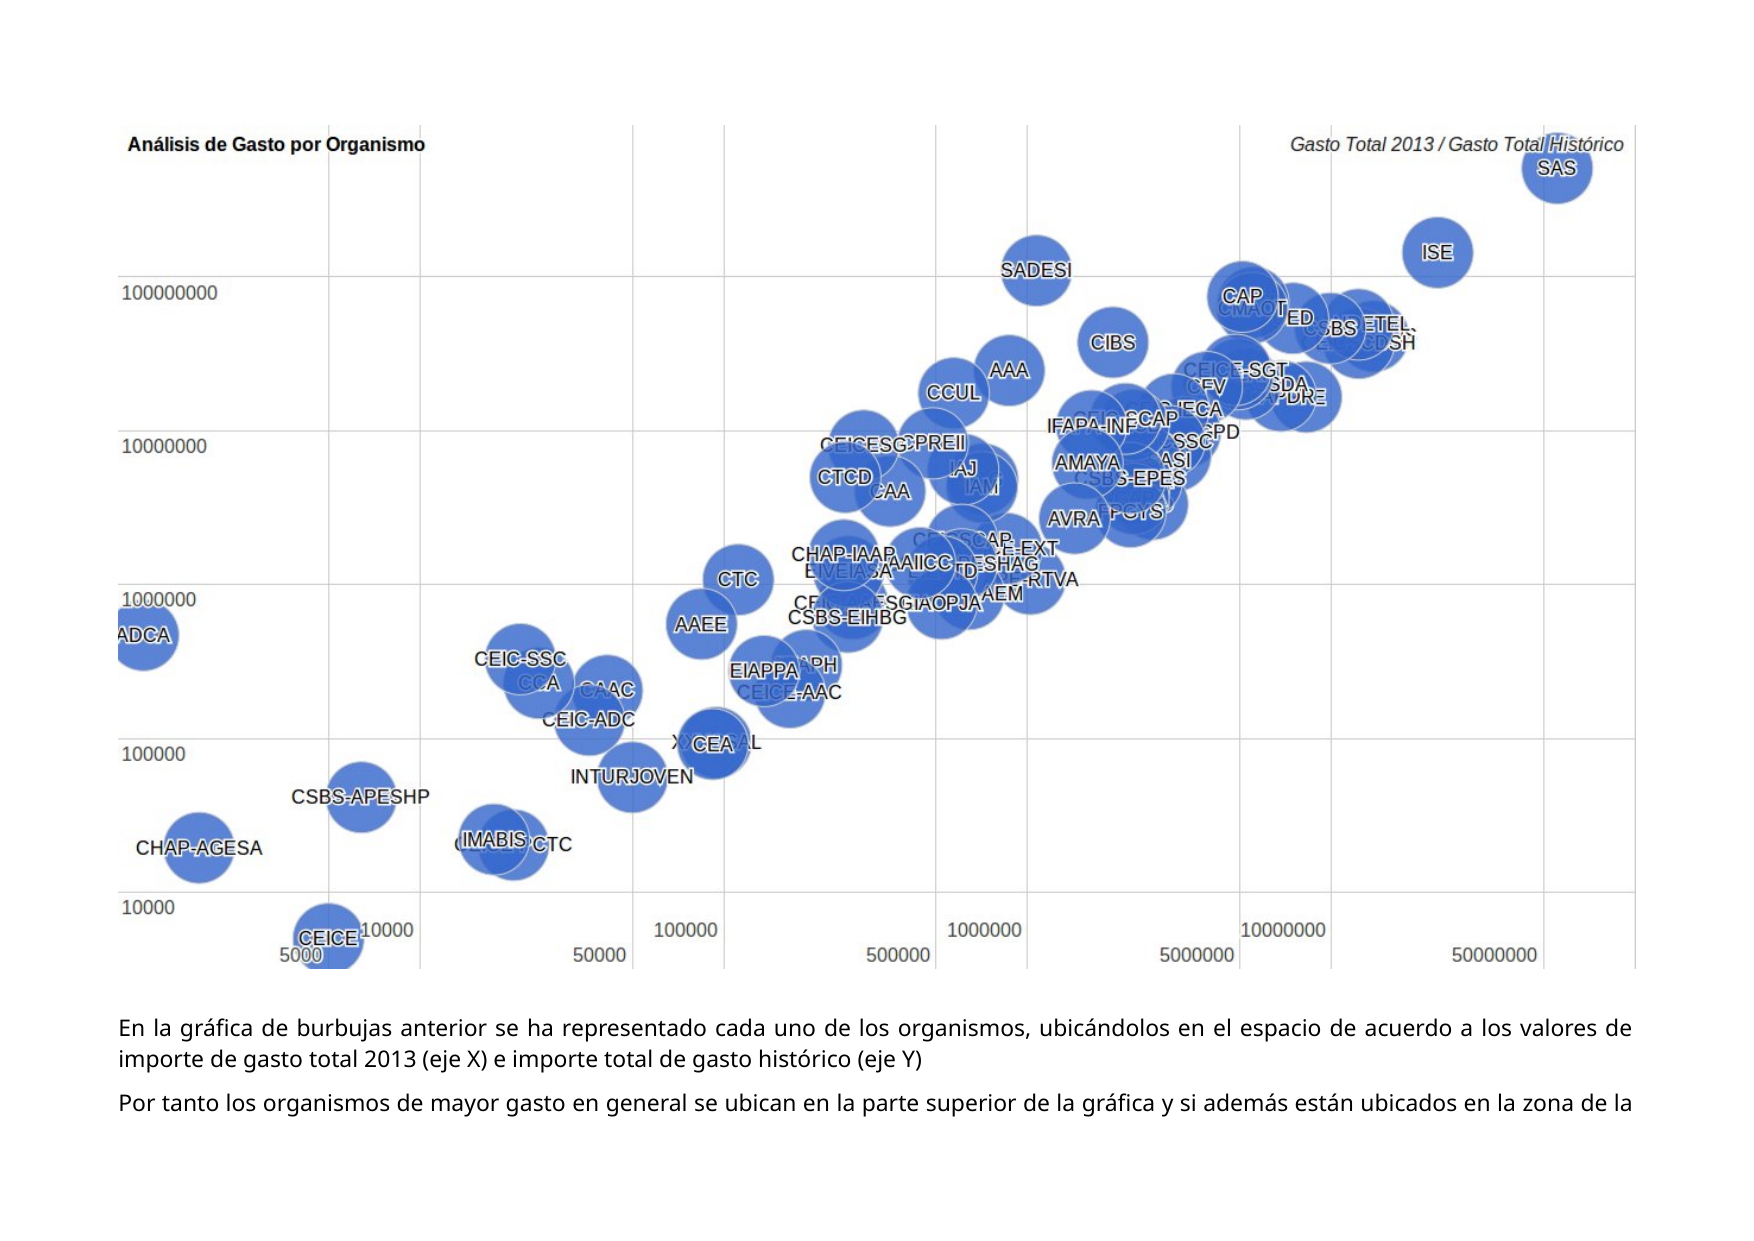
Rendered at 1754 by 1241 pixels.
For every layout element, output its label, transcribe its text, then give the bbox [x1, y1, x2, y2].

text Por tanto los organismos de mayor gasto en general se ubican en la parte superior de la gráfica y si además están ubicados en la zona de la [118, 1087, 1636, 1118]
picture [118, 125, 1636, 969]
text En la gráfica de burbujas anterior se ha representado cada uno de los organismos, ubicándolos en el espacio de acuerdo a los valores de importe de gasto total 2013 (eje X) e importe total de gasto histórico (eje Y) [118, 1012, 1636, 1075]
